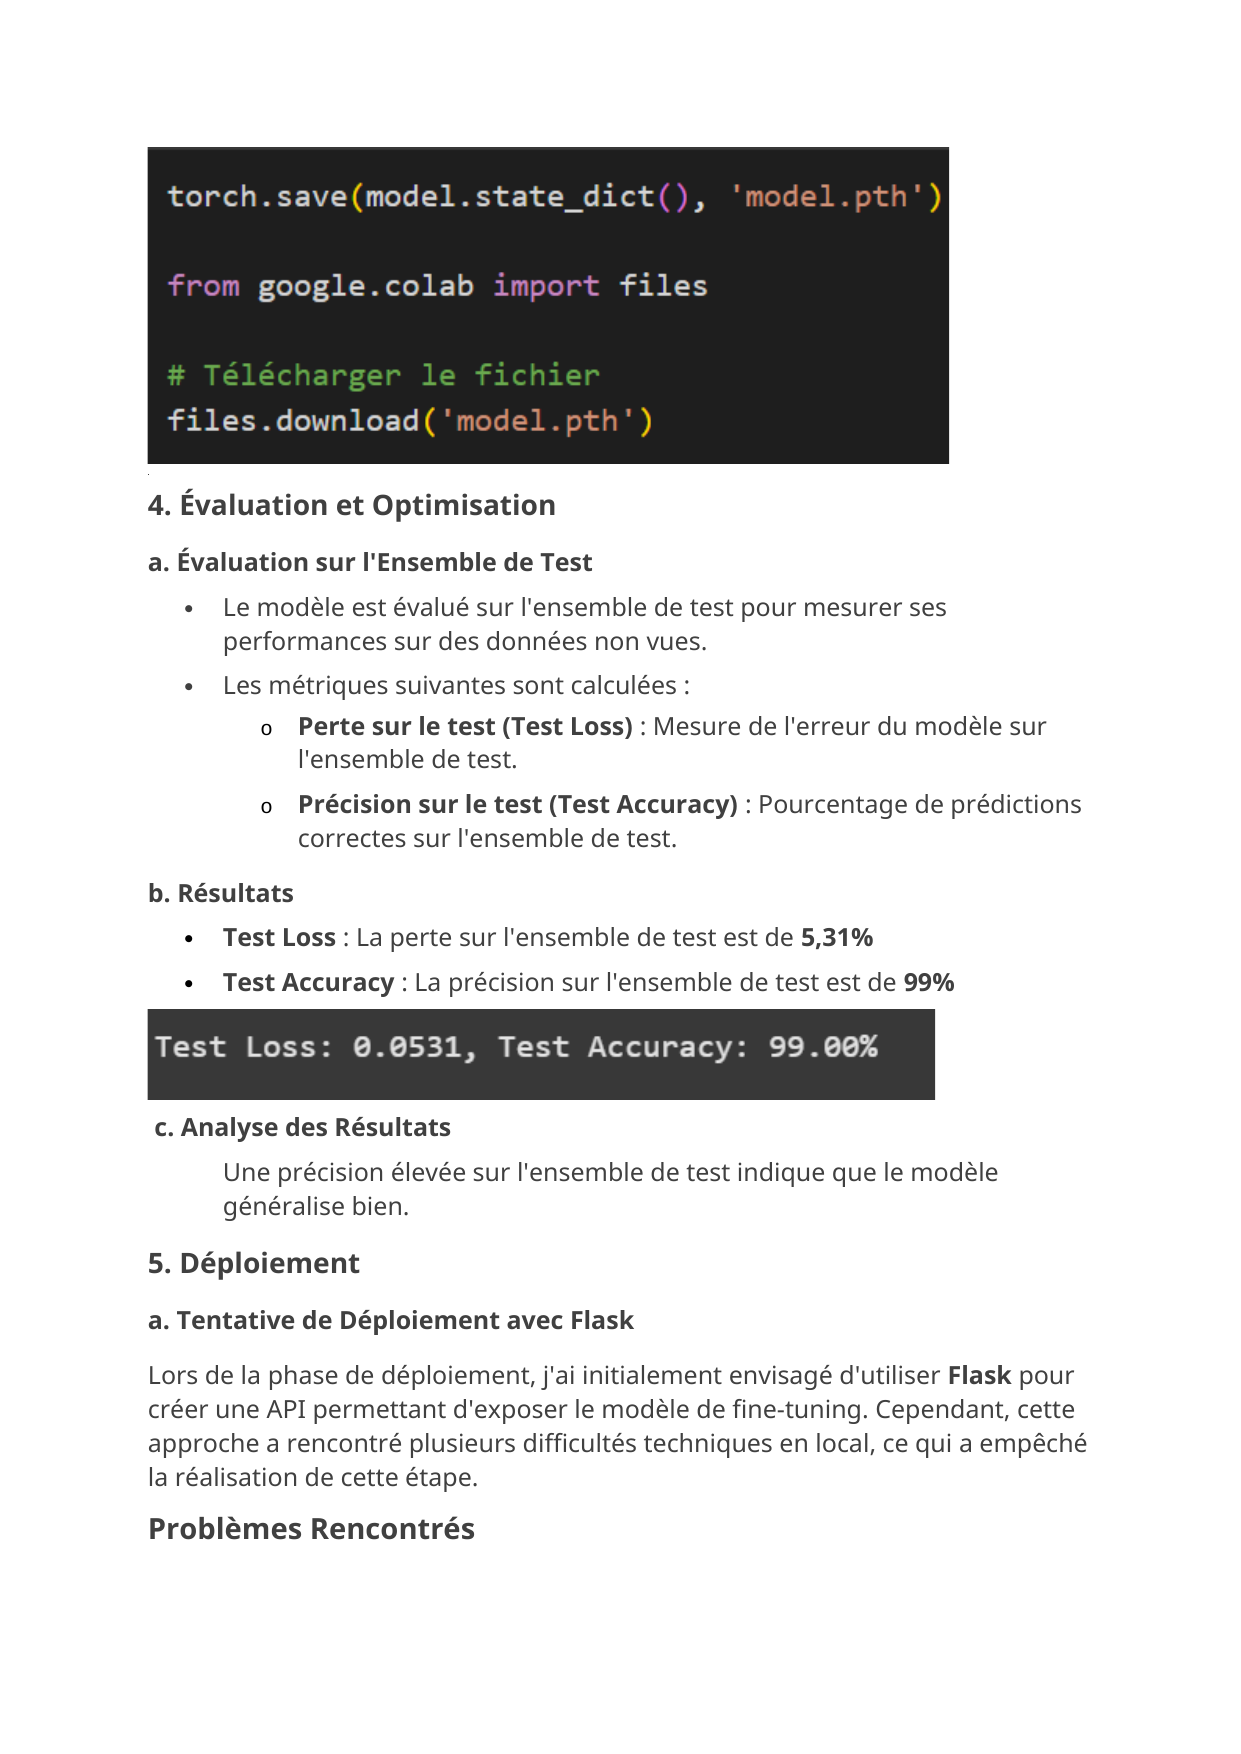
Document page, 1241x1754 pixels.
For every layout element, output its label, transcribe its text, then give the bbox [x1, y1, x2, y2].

list Le modèle est évalué sur l'ensemble de test pour mesurer ses performances sur des données non vues. [185, 589, 1093, 657]
subtitle a. Tentative de Déploiement avec Flask [148, 1303, 1093, 1337]
list Test Loss : La perte sur l'ensemble de test est de 5,31% [185, 920, 1093, 954]
text 4. Évaluation et Optimisation [148, 486, 1093, 524]
list Test Accuracy : La précision sur l'ensemble de test est de 99% [185, 964, 1093, 999]
text Une précision élevée sur l'ensemble de test indique que le modèle généralise bien. [223, 1154, 1093, 1223]
subtitle 5. Déploiement [148, 1243, 1093, 1282]
list Perte sur le test (Test Loss) : Mesure de l'erreur du modèle sur l'ensemble de test. [260, 708, 1093, 776]
text a. Évaluation sur l'Ensemble de Test [148, 545, 1093, 579]
list Les métriques suivantes sont calculées : [185, 668, 1093, 702]
text c. Analyse des Résultats [148, 1110, 1093, 1144]
list Précision sur le test (Test Accuracy) : Pourcentage de prédictions correctes sur l'ensemble de test. [260, 787, 1093, 855]
text b. Résultats [148, 876, 1093, 910]
subtitle Problèmes Rencontrés [148, 1508, 1093, 1548]
text Lors de la phase de déploiement, j'ai initialement envisagé d'utiliser Flask pour créer une API permettant d'exposer le modèle de fine-tuning. Cependant, cette approche a rencontré plusieurs difficultés techniques en local, ce qui a empêché la réalisation de cette étape. [148, 1358, 1093, 1494]
